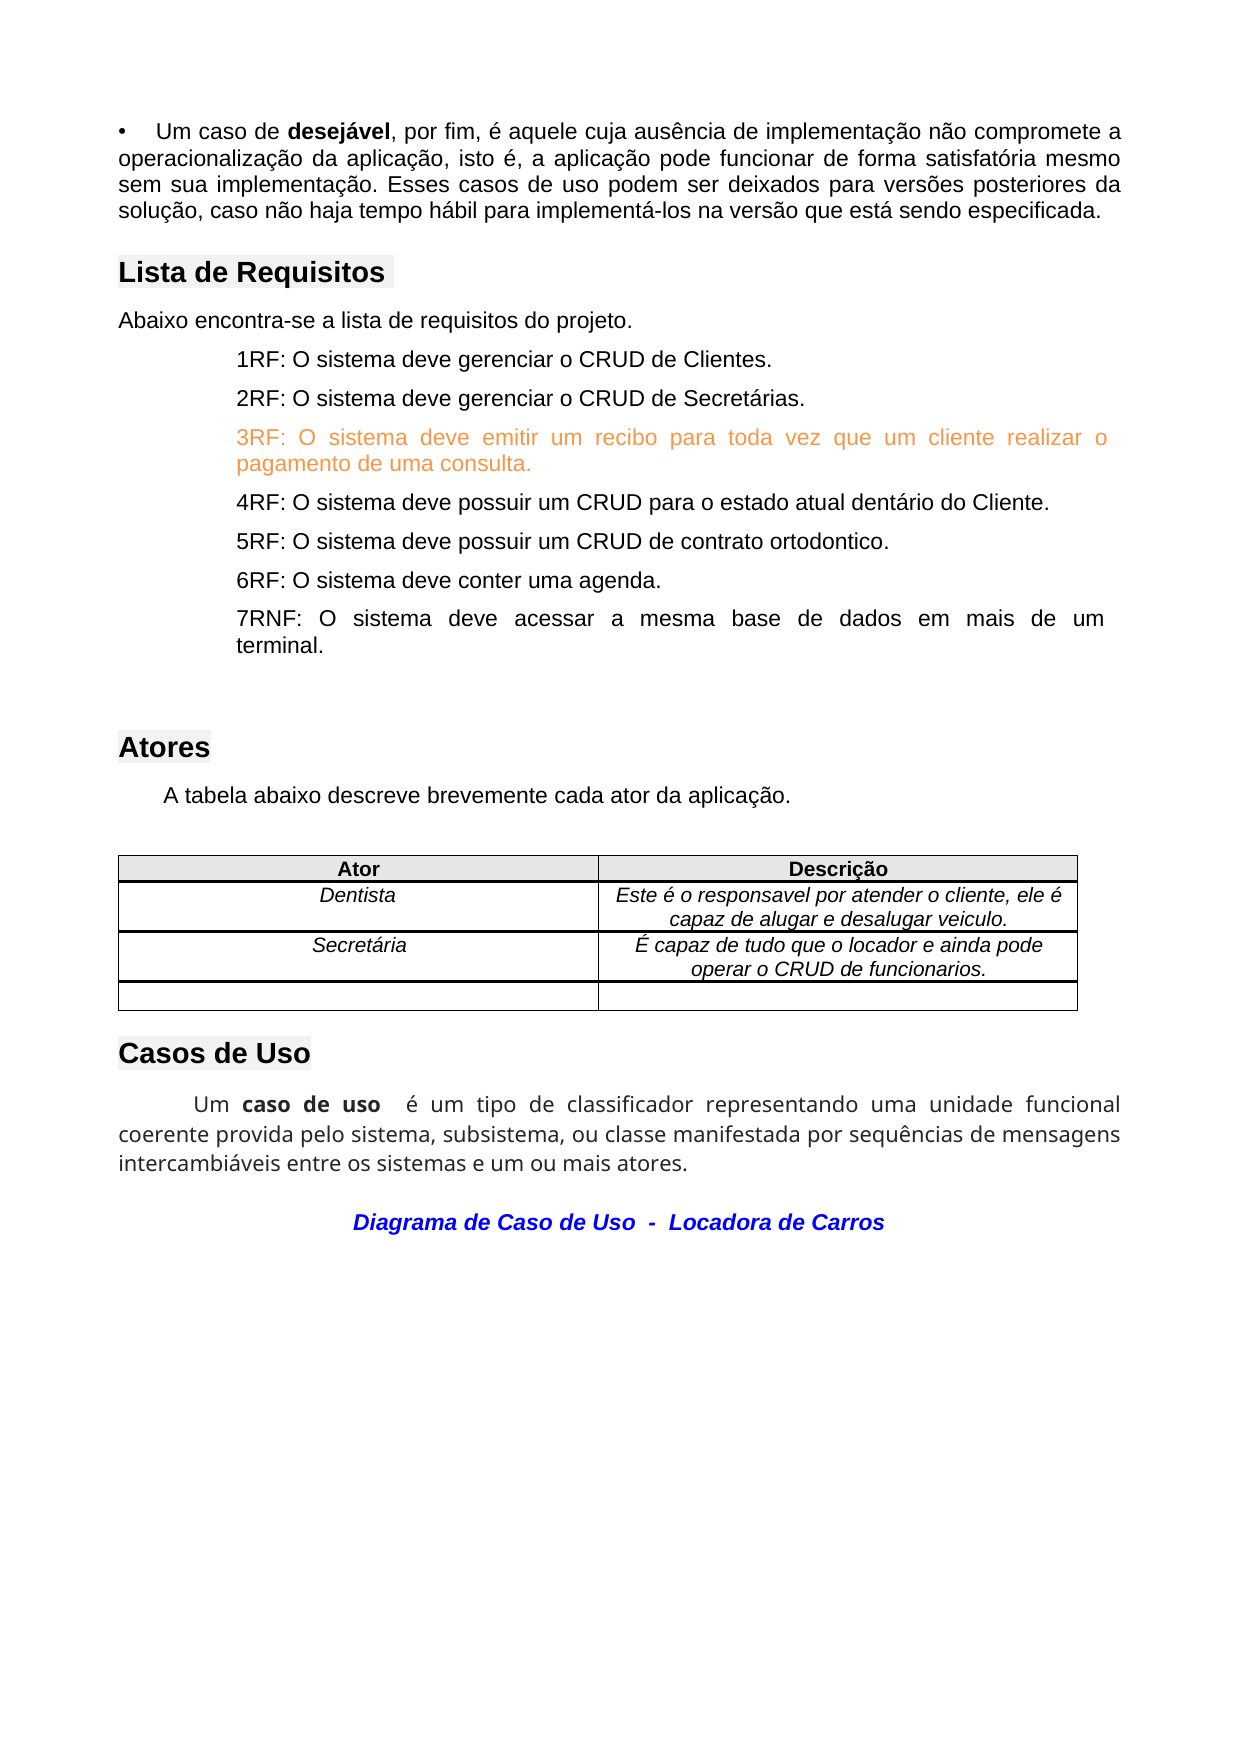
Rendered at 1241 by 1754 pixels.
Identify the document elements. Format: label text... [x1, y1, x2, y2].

table_cell É capaz de tudo que o locador e ainda pode operar o CRUD de funcionarios. [599, 933, 1077, 980]
text Um caso de uso é um tipo de classificador representando uma unidade funcional coerente provida pelo sistema, subsistema, ou classe manifestada por sequências de mensagens intercambiáveis entre os sistemas e um ou mais atores. [118, 1089, 1122, 1178]
text 7RNF: O sistema deve acessar a mesma base de dados em mais de um terminal. [118, 605, 1122, 658]
table_cell [599, 983, 1077, 1010]
text 3RF: O sistema deve emitir um recibo para toda vez que um cliente realizar o pagamento de uma consulta. [118, 424, 1122, 476]
text 2RF: O sistema deve gerenciar o CRUD de Secretárias. [118, 385, 1122, 411]
text Lista de Requisitos [118, 255, 1122, 288]
table_header Descrição [599, 856, 1077, 880]
text Atores [118, 730, 1122, 763]
table_cell Este é o responsavel por atender o cliente, ele é capaz de alugar e desalugar veiculo. [599, 883, 1077, 930]
text 5RF: O sistema deve possuir um CRUD de contrato ortodontico. [118, 528, 1122, 554]
list Um caso de desejável, por fim, é aquele cuja ausência de implementação não compromete a operacionalização da aplicação, isto é, a aplicação pode funcionar de forma satisfatória mesmo sem sua implementação. Esses casos de uso podem ser deixados para versões posteriores da solução, caso não haja tempo hábil para implementá-los na versão que está sendo especificada. [81, 118, 1122, 223]
text Abaixo encontra-se a lista de requisitos do projeto. [118, 307, 1122, 333]
text A tabela abaixo descreve brevemente cada ator da aplicação. [118, 782, 1122, 808]
text Casos de Uso [118, 1036, 1122, 1070]
table_cell Secretária [119, 933, 598, 980]
text 1RF: O sistema deve gerenciar o CRUD de Clientes. [118, 346, 1122, 372]
table_header Ator [119, 856, 598, 880]
table_cell [119, 983, 598, 1010]
text 4RF: O sistema deve possuir um CRUD para o estado atual dentário do Cliente. [118, 489, 1122, 515]
text 6RF: O sistema deve conter uma agenda. [118, 567, 1122, 593]
text Diagrama de Caso de Uso - Locadora de Carros [118, 1209, 1122, 1236]
table_cell Dentista [119, 883, 598, 930]
